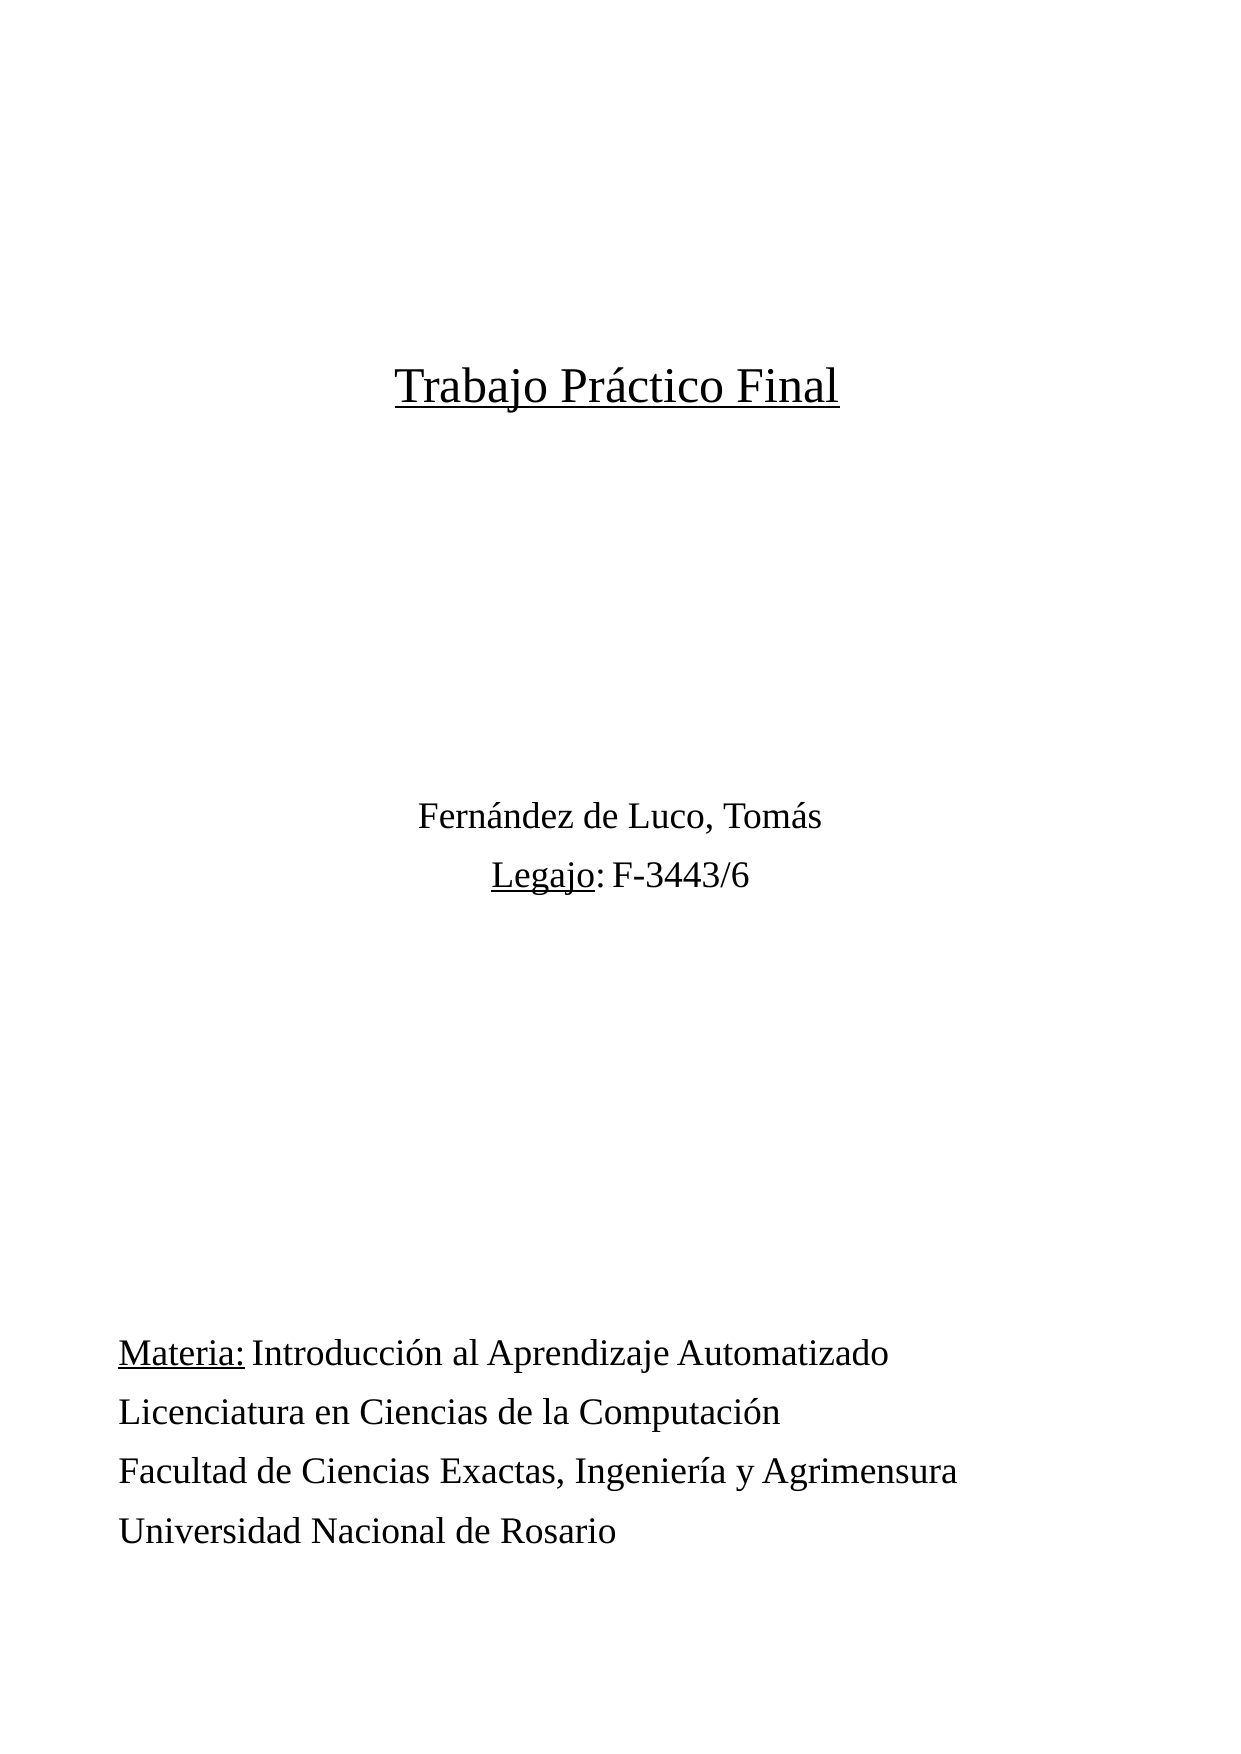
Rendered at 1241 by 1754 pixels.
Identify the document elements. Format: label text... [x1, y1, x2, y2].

text Fernández de Luco, Tomás [118, 793, 1122, 836]
text Trabajo Práctico Final [118, 356, 1122, 413]
text Materia: Introducción al Aprendizaje Automatizado [118, 1330, 1122, 1373]
text Legajo: F-3443/6 [118, 853, 1122, 896]
text Facultad de Ciencias Exactas, Ingeniería y Agrimensura [118, 1449, 1122, 1492]
text Universidad Nacional de Rosario [118, 1508, 1122, 1551]
text Licenciatura en Ciencias de la Computación [118, 1389, 1122, 1432]
